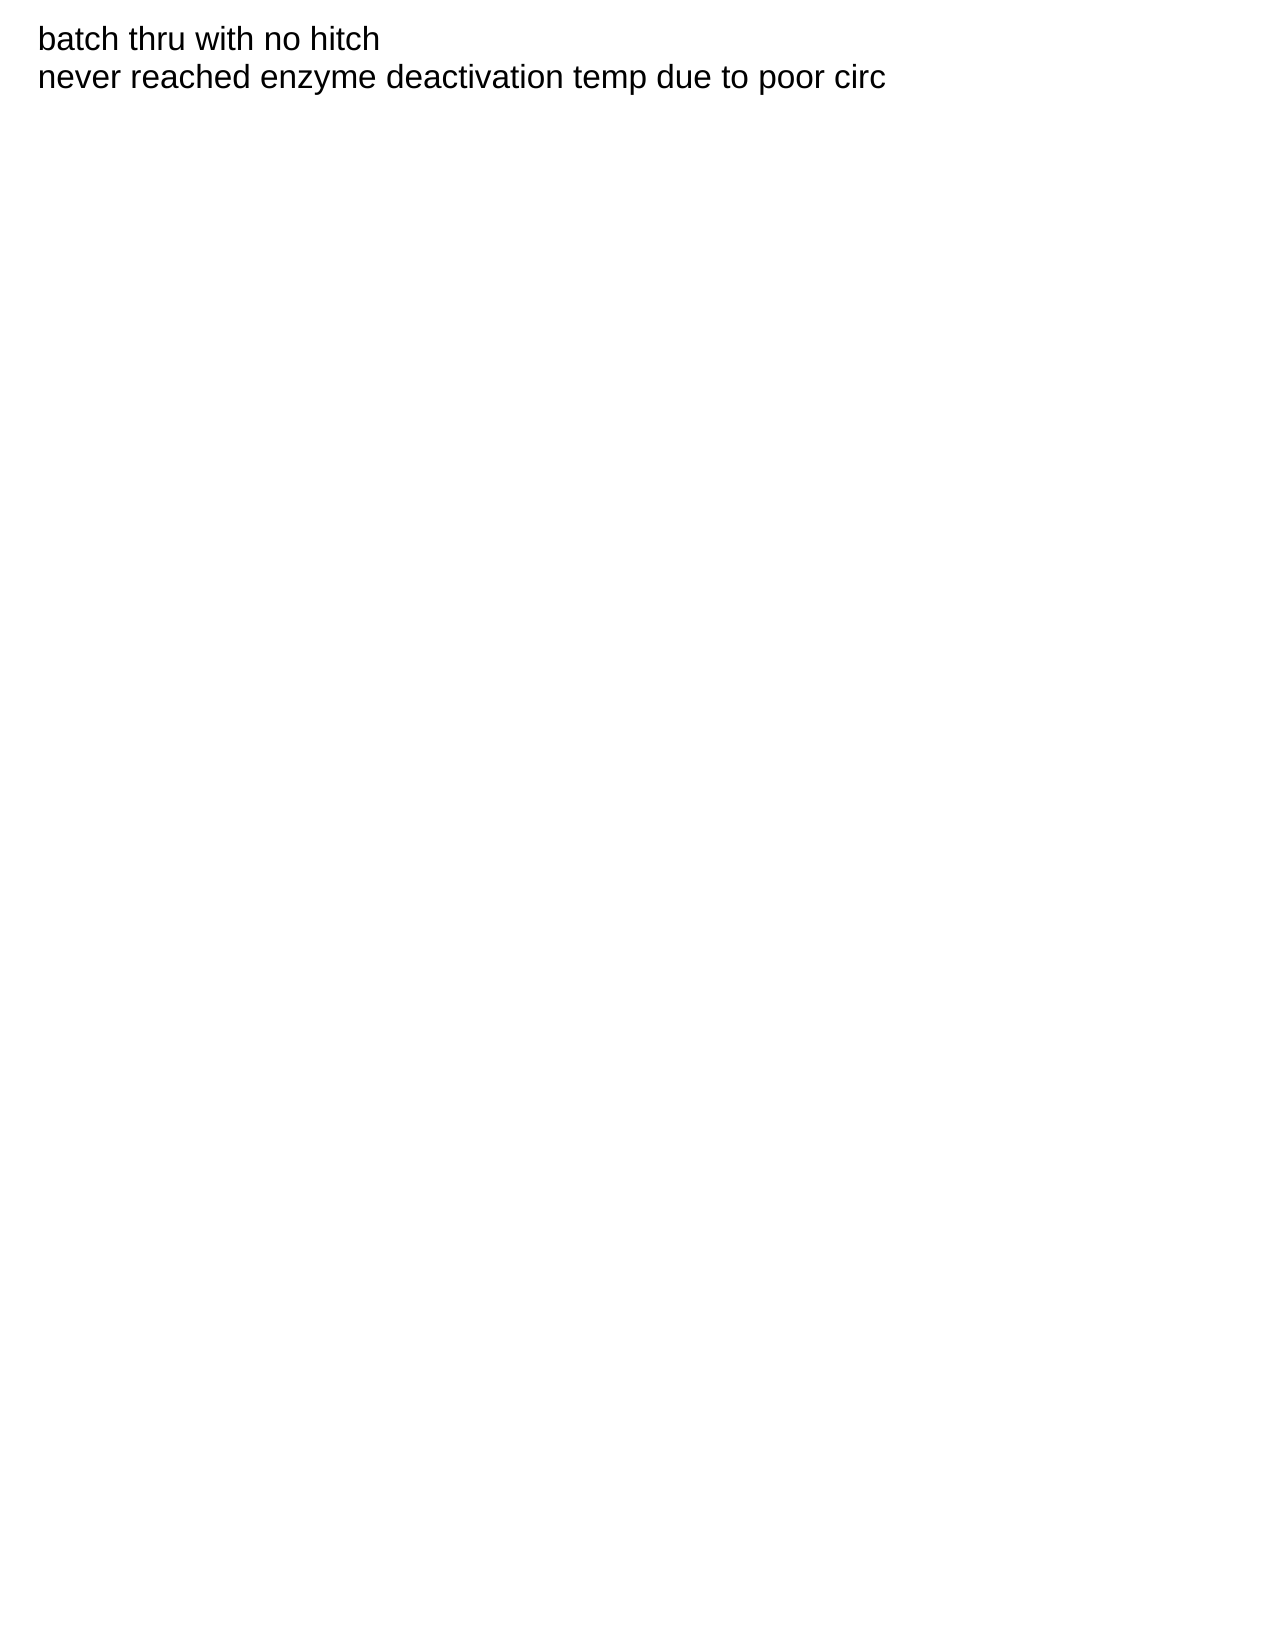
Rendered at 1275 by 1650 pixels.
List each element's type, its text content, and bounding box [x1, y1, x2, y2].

text batch thru with no hitch [38, 19, 1237, 57]
text never reached enzyme deactivation temp due to poor circ [38, 57, 1237, 96]
